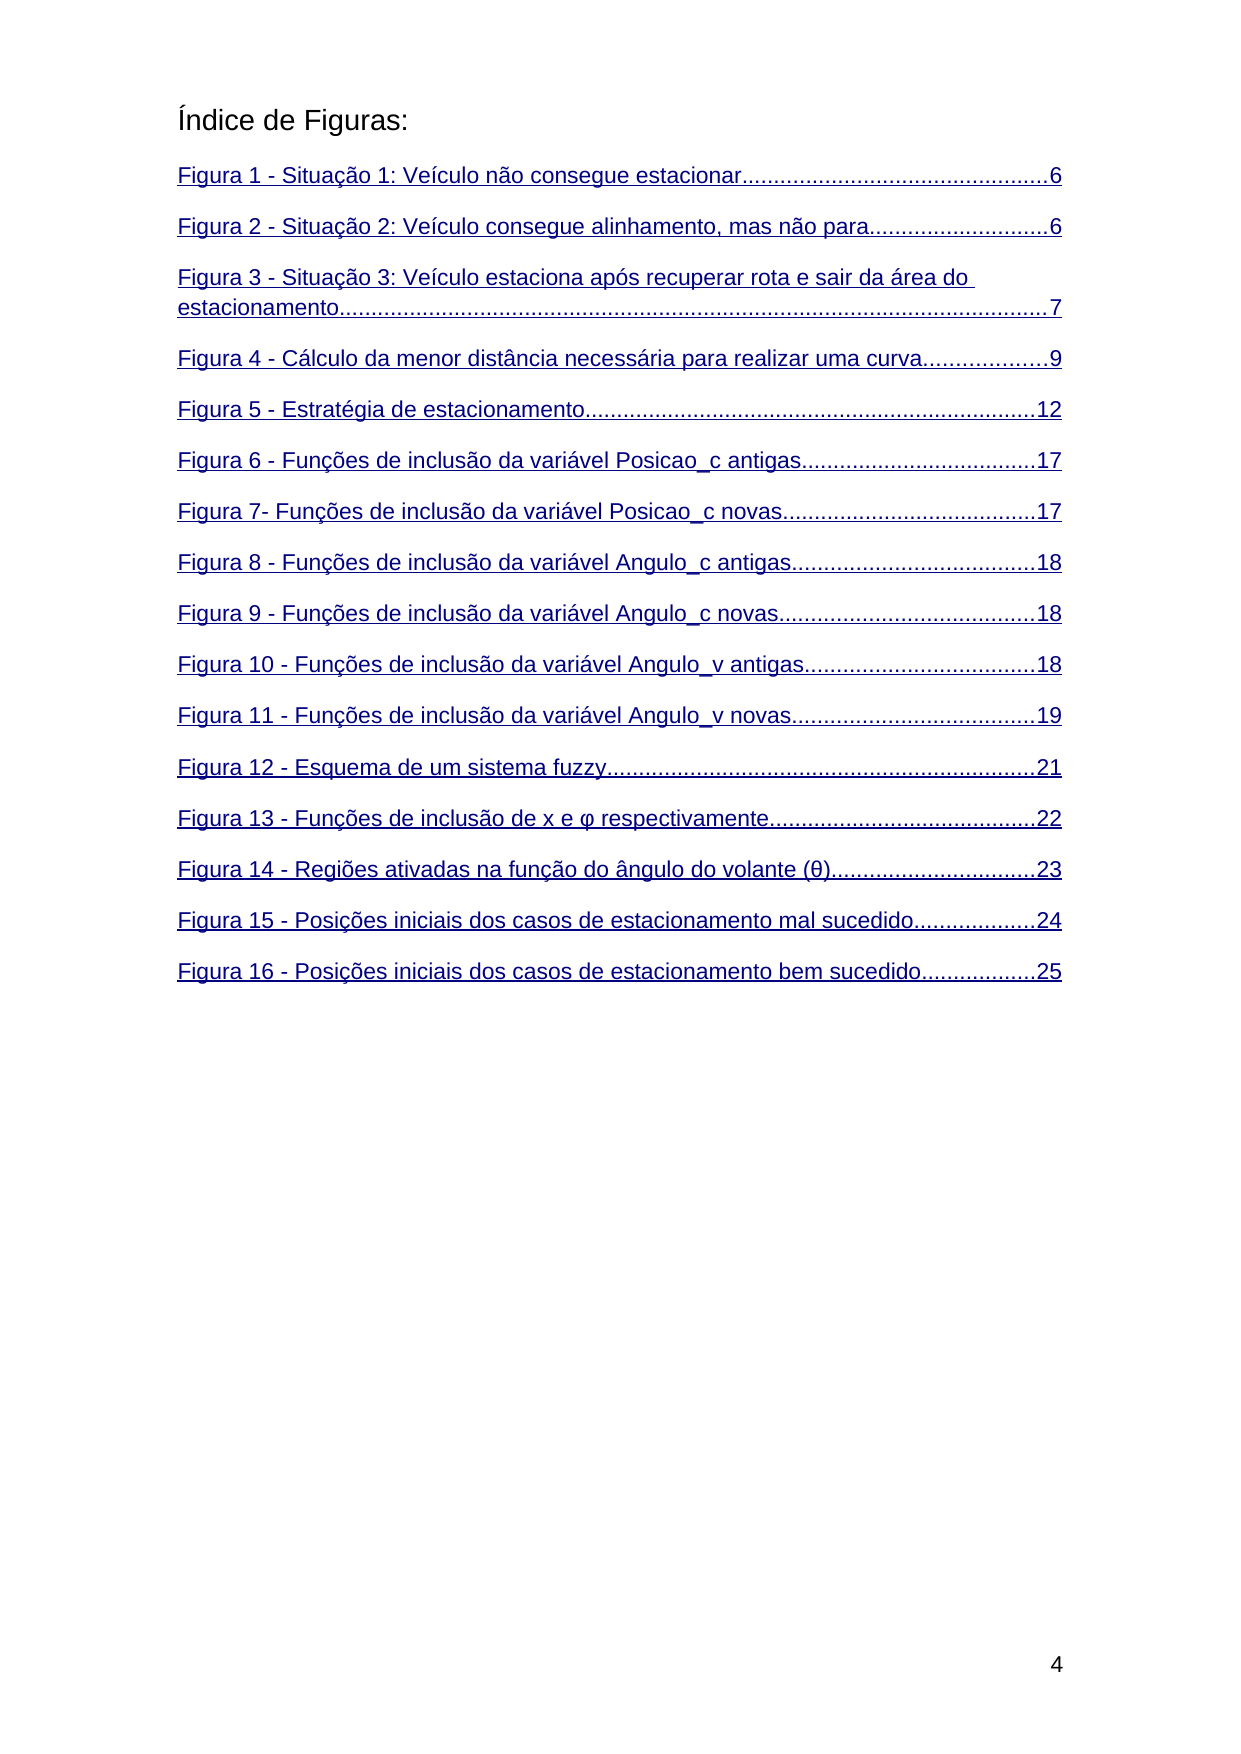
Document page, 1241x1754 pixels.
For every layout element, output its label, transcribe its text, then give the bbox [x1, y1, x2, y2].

text Figura 3 - Situação 3: Veículo estaciona após recuperar rota e sair da área do estacionamento. 7 [177, 264, 1063, 321]
text Índice de Figuras: [177, 102, 1063, 136]
text Figura 10 - Funções de inclusão da variável Angulo_v antigas. 18 [177, 651, 1063, 678]
text Figura 5 - Estratégia de estacionamento 12 [177, 396, 1063, 423]
text Figura 15 - Posições iniciais dos casos de estacionamento mal sucedido. 24 [177, 907, 1063, 933]
text Figura 13 - Funções de inclusão de x e φ respectivamente. 22 [177, 804, 1063, 831]
text Figura 9 - Funções de inclusão da variável Angulo_c novas. 18 [177, 600, 1063, 627]
text Figura 14 - Regiões ativadas na função do ângulo do volante (θ). 23 [177, 856, 1063, 882]
text Figura 4 - Cálculo da menor distância necessária para realizar uma curva. 9 [177, 345, 1063, 372]
text Figura 12 - Esquema de um sistema fuzzy. 21 [177, 753, 1063, 780]
text Figura 2 - Situação 2: Veículo consegue alinhamento, mas não para. 6 [177, 213, 1063, 239]
text Figura 16 - Posições iniciais dos casos de estacionamento bem sucedido. 25 [177, 958, 1063, 984]
text Figura 7- Funções de inclusão da variável Posicao_c novas. 17 [177, 498, 1063, 525]
text Figura 6 - Funções de inclusão da variável Posicao_c antigas. 17 [177, 447, 1063, 474]
text Figura 1 - Situação 1: Veículo não consegue estacionar. 6 [177, 162, 1063, 188]
text Figura 11 - Funções de inclusão da variável Angulo_v novas. 19 [177, 702, 1063, 729]
text Figura 8 - Funções de inclusão da variável Angulo_c antigas. 18 [177, 549, 1063, 576]
